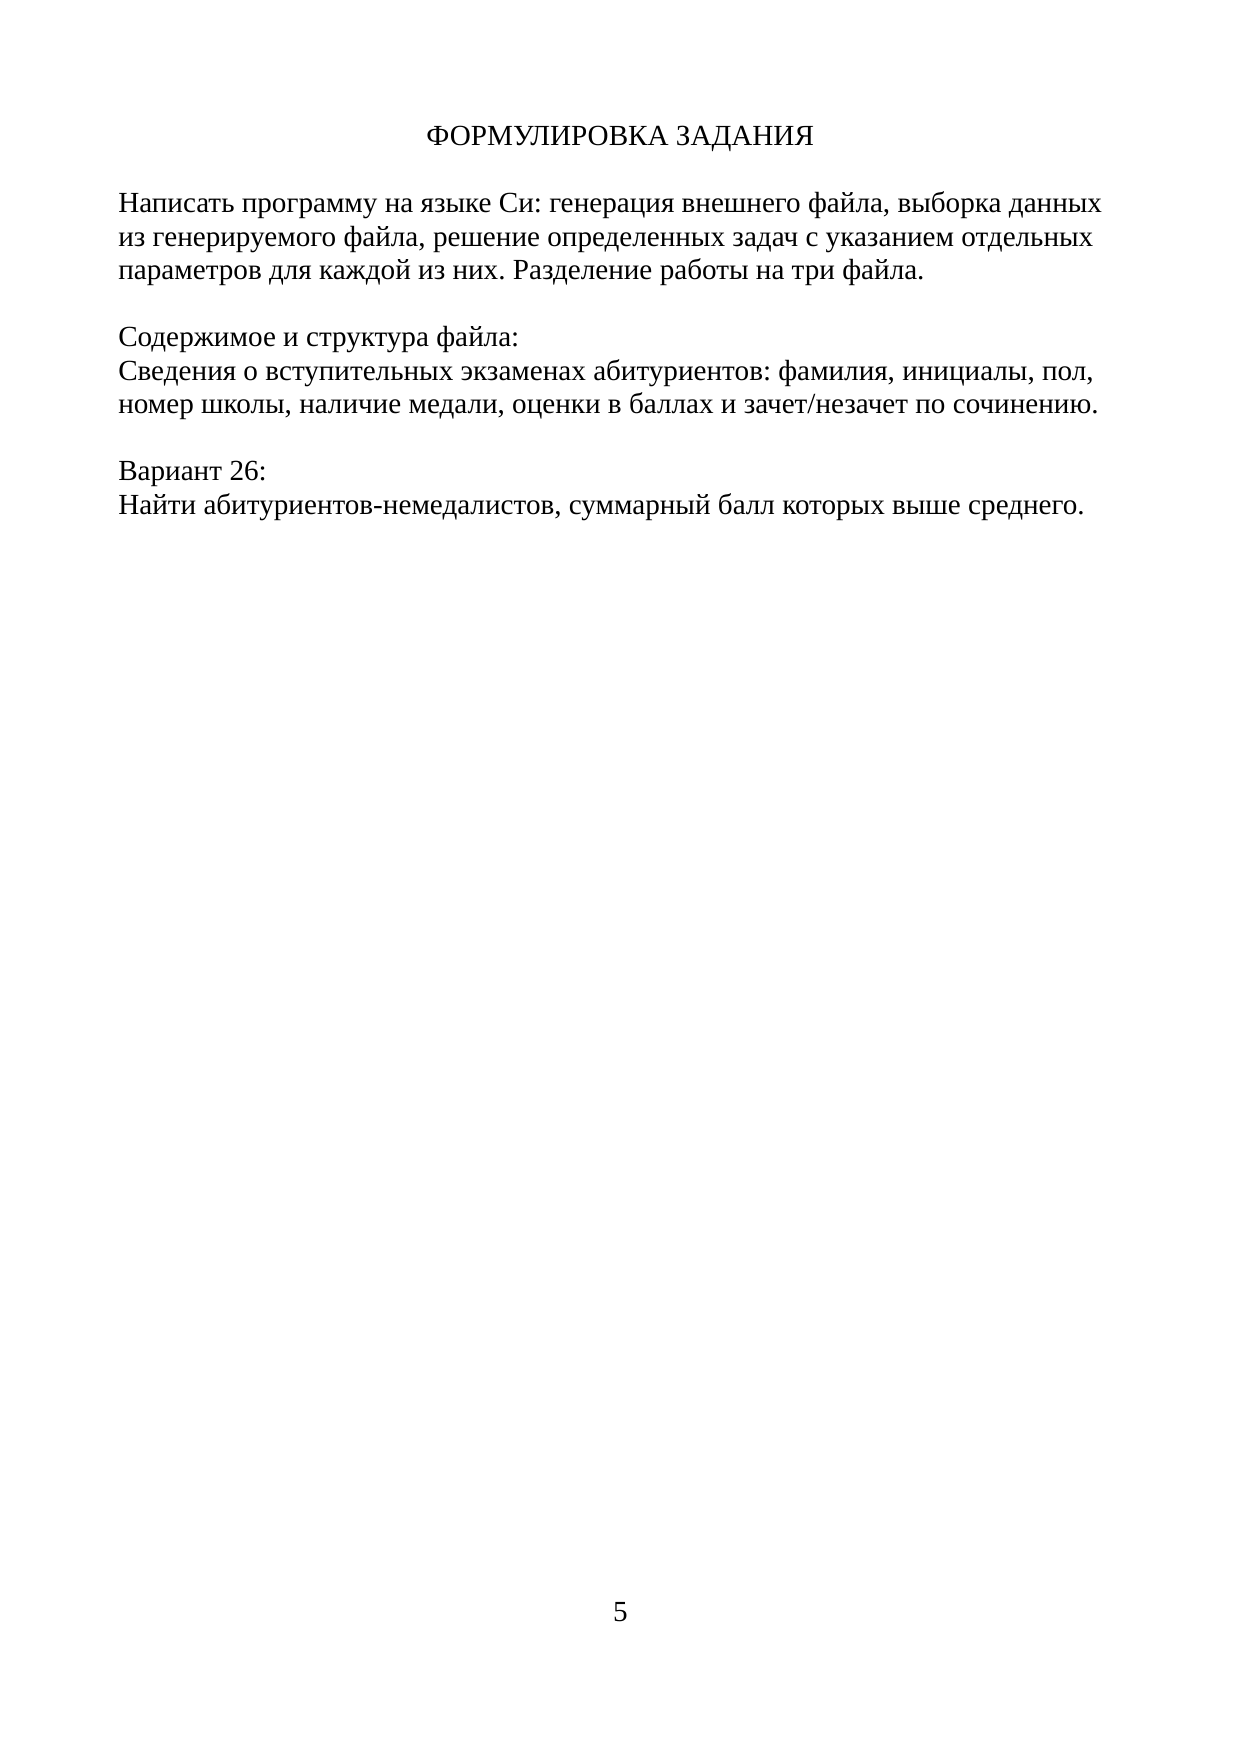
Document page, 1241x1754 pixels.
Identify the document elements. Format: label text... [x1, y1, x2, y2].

text Сведения о вступительных экзаменах абитуриентов: фамилия, инициалы, пол, номер школы, наличие медали, оценки в баллах и зачет/незачет по сочинению. [118, 353, 1122, 420]
text Найти абитуриентов-немедалистов, суммарный балл которых выше среднего. [118, 487, 1122, 521]
text 5 [118, 1594, 1122, 1627]
text Написать программу на языке Си: генерация внешнего файла, выборка данных из генерируемого файла, решение определенных задач с указанием отдельных параметров для каждой из них. Разделение работы на три файла. [118, 185, 1122, 286]
text Вариант 26: [118, 453, 1122, 487]
text Содержимое и структура файла: [118, 319, 1122, 353]
text ФОРМУЛИРОВКА ЗАДАНИЯ [118, 118, 1122, 152]
